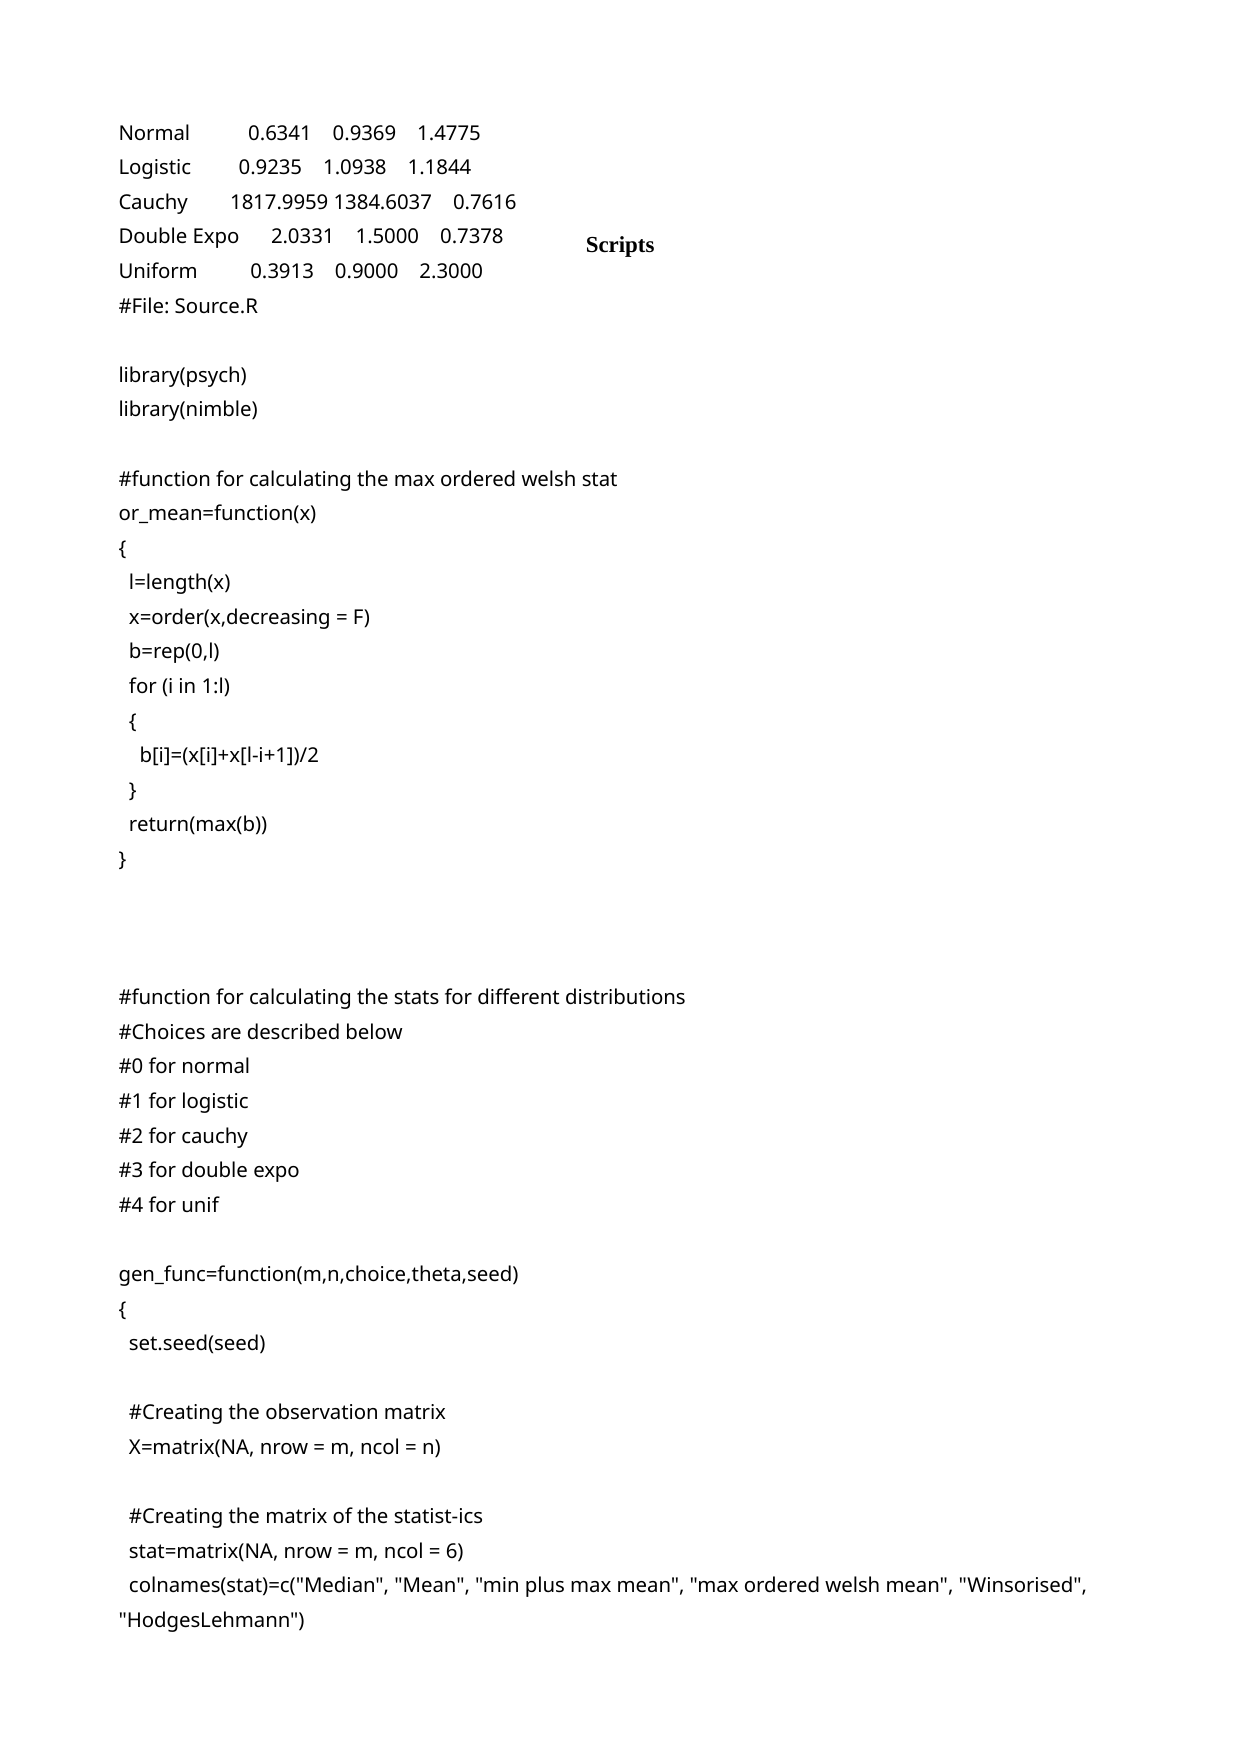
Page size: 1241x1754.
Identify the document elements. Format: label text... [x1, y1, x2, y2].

text Normal 0.6341 0.9369 1.4775 [118, 118, 1122, 146]
text Logistic 0.9235 1.0938 1.1844 [118, 153, 1122, 181]
text X=matrix(NA, nrow = m, ncol = n) [118, 1432, 1122, 1460]
text for (i in 1:l) [118, 672, 1122, 699]
text { [118, 1294, 1122, 1322]
text } [118, 844, 1122, 872]
text l=length(x) [118, 568, 1122, 596]
text #4 for unif [118, 1190, 1122, 1218]
text b=rep(0,l) [118, 637, 1122, 665]
text x=order(x,decreasing = F) [118, 602, 1122, 630]
text set.seed(seed) [118, 1329, 1122, 1356]
text #3 for double expo [118, 1156, 1122, 1183]
text } [118, 775, 1122, 803]
text #File: Source.R [118, 291, 1122, 319]
text #function for calculating the stats for different distributions [118, 983, 1122, 1011]
text #function for calculating the max ordered welsh stat [118, 464, 1122, 492]
text library(nimble) [118, 395, 1122, 423]
text #Choices are described below [118, 1017, 1122, 1045]
text library(psych) [118, 360, 1122, 388]
text Cauchy 1817.9959 1384.6037 0.7616 [118, 187, 1122, 215]
text Uniform 0.3913 0.9000 2.3000 [118, 257, 1122, 284]
text { [118, 533, 1122, 561]
text b[i]=(x[i]+x[l-i+1])/2 [118, 741, 1122, 768]
text or_mean=function(x) [118, 499, 1122, 526]
text colnames(stat)=c("Median", "Mean", "min plus max mean", "max ordered welsh mean", "Winsorised", "HodgesLehmann") [118, 1571, 1122, 1633]
text #Creating the matrix of the statist-ics [118, 1502, 1122, 1529]
text Double Expo 2.0331 1.5000 0.7378 [118, 222, 1122, 250]
text gen_func=function(m,n,choice,theta,seed) [118, 1259, 1122, 1287]
text stat=matrix(NA, nrow = m, ncol = 6) [118, 1536, 1122, 1564]
text { [118, 706, 1122, 734]
text #Creating the observation matrix [118, 1398, 1122, 1426]
text #1 for logistic [118, 1087, 1122, 1114]
text #0 for normal [118, 1052, 1122, 1080]
text #2 for cauchy [118, 1121, 1122, 1149]
text return(max(b)) [118, 810, 1122, 838]
